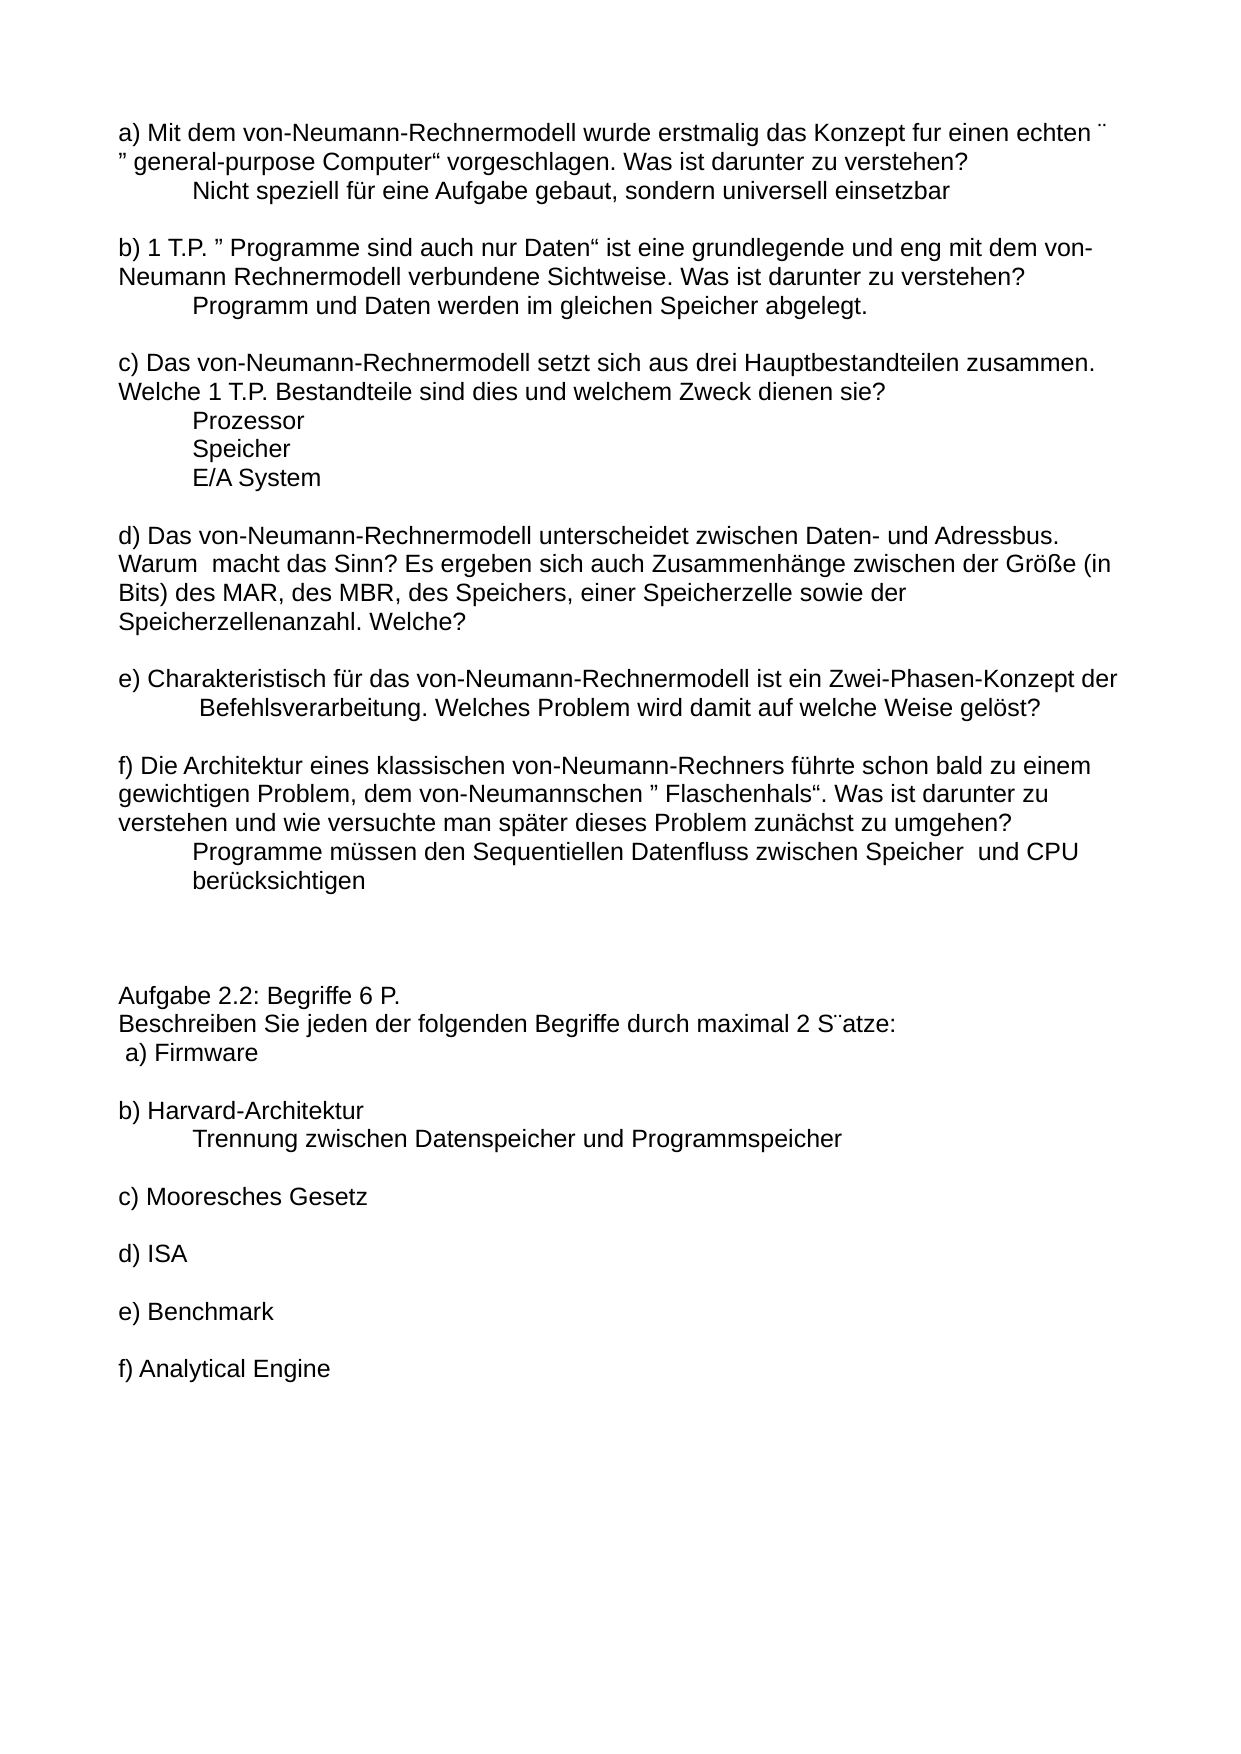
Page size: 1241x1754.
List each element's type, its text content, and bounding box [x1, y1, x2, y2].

text Beschreiben Sie jeden der folgenden Begriffe durch maximal 2 S¨atze: [118, 1009, 1122, 1038]
text a) Firmware [118, 1038, 1122, 1067]
text c) Mooresches Gesetz [118, 1182, 1122, 1211]
text d) ISA [118, 1239, 1122, 1268]
text b) Harvard-Architektur [118, 1096, 1122, 1124]
text e) Charakteristisch für das von-Neumann-Rechnermodell ist ein Zwei-Phasen-Konzept der Befehlsverarbeitung. Welches Problem wird damit auf welche Weise gelöst? [118, 664, 1122, 722]
text Prozessor [118, 406, 1122, 434]
text e) Benchmark [118, 1297, 1122, 1326]
text c) Das von-Neumann-Rechnermodell setzt sich aus drei Hauptbestandteilen zusammen. Welche 1 T.P. Bestandteile sind dies und welchem Zweck dienen sie? [118, 348, 1122, 406]
text b) 1 T.P. ” Programme sind auch nur Daten“ ist eine grundlegende und eng mit dem von-Neumann Rechnermodell verbundene Sichtweise. Was ist darunter zu verstehen? [118, 233, 1122, 291]
text E/A System [118, 463, 1122, 492]
text f) Analytical Engine [118, 1354, 1122, 1383]
text Programm und Daten werden im gleichen Speicher abgelegt. [118, 291, 1122, 319]
text Trennung zwischen Datenspeicher und Programmspeicher [118, 1124, 1122, 1153]
text Programme müssen den Sequentiellen Datenfluss zwischen Speicher und CPU berücksichtigen [118, 837, 1122, 894]
text Nicht speziell für eine Aufgabe gebaut, sondern universell einsetzbar [118, 176, 1122, 204]
text f) Die Architektur eines klassischen von-Neumann-Rechners führte schon bald zu einem gewichtigen Problem, dem von-Neumannschen ” Flaschenhals“. Was ist darunter zu verstehen und wie versuchte man später dieses Problem zunächst zu umgehen? [118, 751, 1122, 837]
text d) Das von-Neumann-Rechnermodell unterscheidet zwischen Daten- und Adressbus. Warum macht das Sinn? Es ergeben sich auch Zusammenhänge zwischen der Größe (in Bits) des MAR, des MBR, des Speichers, einer Speicherzelle sowie der Speicherzellenanzahl. Welche? [118, 521, 1122, 636]
text Speicher [118, 434, 1122, 463]
text a) Mit dem von-Neumann-Rechnermodell wurde erstmalig das Konzept fur einen echten ¨ ” general-purpose Computer“ vorgeschlagen. Was ist darunter zu verstehen? [118, 118, 1122, 176]
text Aufgabe 2.2: Begriffe 6 P. [118, 981, 1122, 1009]
